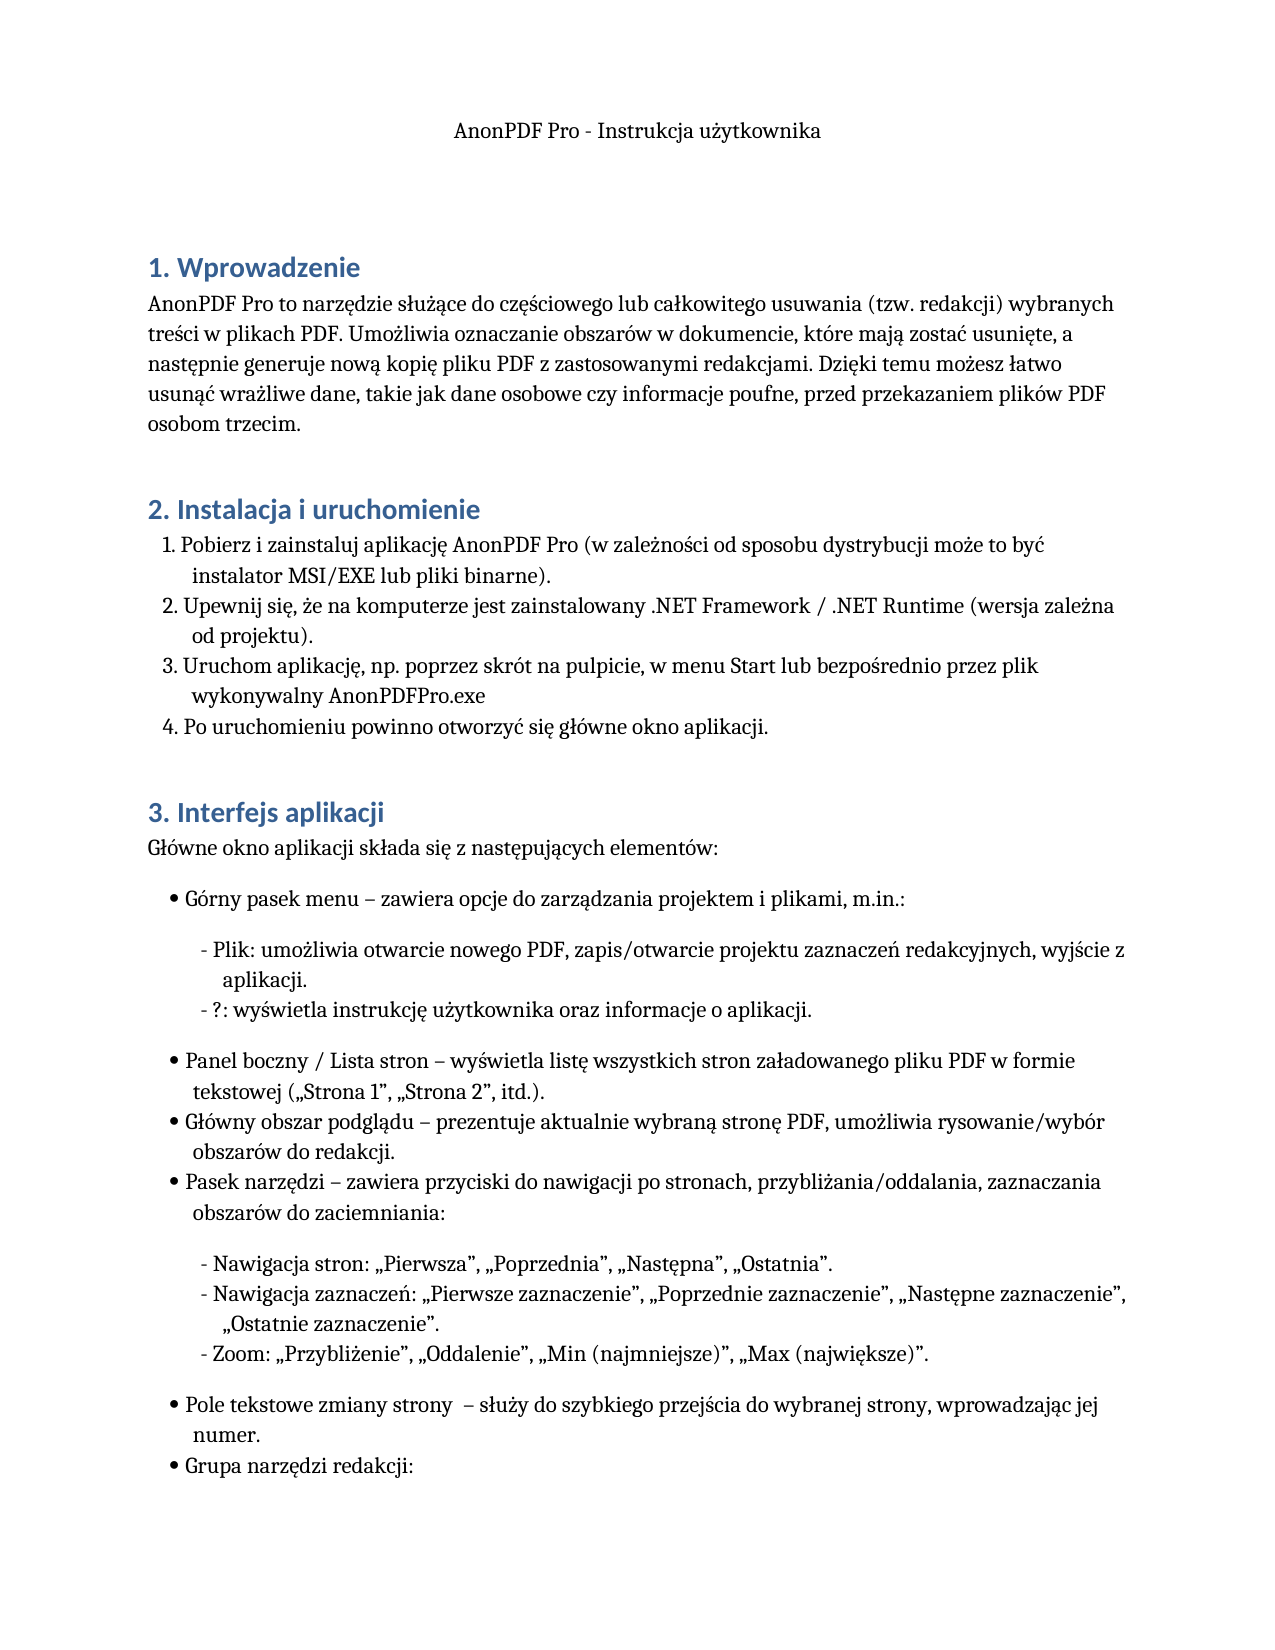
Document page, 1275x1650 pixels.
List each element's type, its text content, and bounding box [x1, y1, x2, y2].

list Panel boczny / Lista stron – wyświetla listę wszystkich stron załadowanego pliku PDF w formie tekstowej („Strona 1”, „Strona 2”, itd.). [170, 1048, 1127, 1105]
list 3. Uruchom aplikację, np. poprzez skrót na pulpicie, w menu Start lub bezpośrednio przez plik wykonywalny AnonPDFPro.exe [162, 653, 1127, 710]
list 4. Po uruchomieniu powinno otworzyć się główne okno aplikacji. [162, 713, 1127, 740]
subtitle 2. Instalacja i uruchomienie [148, 491, 1127, 527]
subtitle 1. Wprowadzenie [148, 249, 1127, 285]
list - ?: wyświetla instrukcję użytkownika oraz informacje o aplikacji. [200, 997, 1127, 1023]
list 1. Pobierz i zainstaluj aplikację AnonPDF Pro (w zależności od sposobu dystrybucji może to być instalator MSI/EXE lub pliki binarne). [162, 532, 1127, 589]
subtitle 3. Interfejs aplikacji [148, 794, 1127, 829]
text AnonPDF Pro - Instrukcja użytkownika [148, 118, 1127, 144]
list Grupa narzędzi redakcji: [170, 1452, 1127, 1479]
list - Zoom: „Przybliżenie”, „Oddalenie”, „Min (najmniejsze)”, „Max (największe)”. [200, 1341, 1127, 1367]
list Pasek narzędzi – zawiera przyciski do nawigacji po stronach, przybliżania/oddalania, zaznaczania obszarów do zaciemniania: [170, 1169, 1127, 1226]
list Główny obszar podglądu – prezentuje aktualnie wybraną stronę PDF, umożliwia rysowanie/wybór obszarów do redakcji. [170, 1109, 1127, 1165]
list Górny pasek menu – zawiera opcje do zarządzania projektem i plikami, m.in.: [170, 886, 1127, 912]
list - Nawigacja zaznaczeń: „Pierwsze zaznaczenie”, „Poprzednie zaznaczenie”, „Następne zaznaczenie”, „Ostatnie zaznaczenie”. [200, 1281, 1127, 1337]
text AnonPDF Pro to narzędzie służące do częściowego lub całkowitego usuwania (tzw. redakcji) wybranych treści w plikach PDF. Umożliwia oznaczanie obszarów w dokumencie, które mają zostać usunięte, a następnie generuje nową kopię pliku PDF z zastosowanymi redakcjami. Dzięki temu możesz łatwo usunąć wrażliwe dane, takie jak dane osobowe czy informacje poufne, przed przekazaniem plików PDF osobom trzecim. [148, 290, 1127, 437]
list - Plik: umożliwia otwarcie nowego PDF, zapis/otwarcie projektu zaznaczeń redakcyjnych, wyjście z aplikacji. [200, 937, 1127, 993]
list Pole tekstowe zmiany strony – służy do szybkiego przejścia do wybranej strony, wprowadzając jej numer. [170, 1392, 1127, 1448]
list 2. Upewnij się, że na komputerze jest zainstalowany .NET Framework / .NET Runtime (wersja zależna od projektu). [162, 593, 1127, 649]
list - Nawigacja stron: „Pierwsza”, „Poprzednia”, „Następna”, „Ostatnia”. [200, 1250, 1127, 1277]
text Główne okno aplikacji składa się z następujących elementów: [148, 835, 1127, 861]
